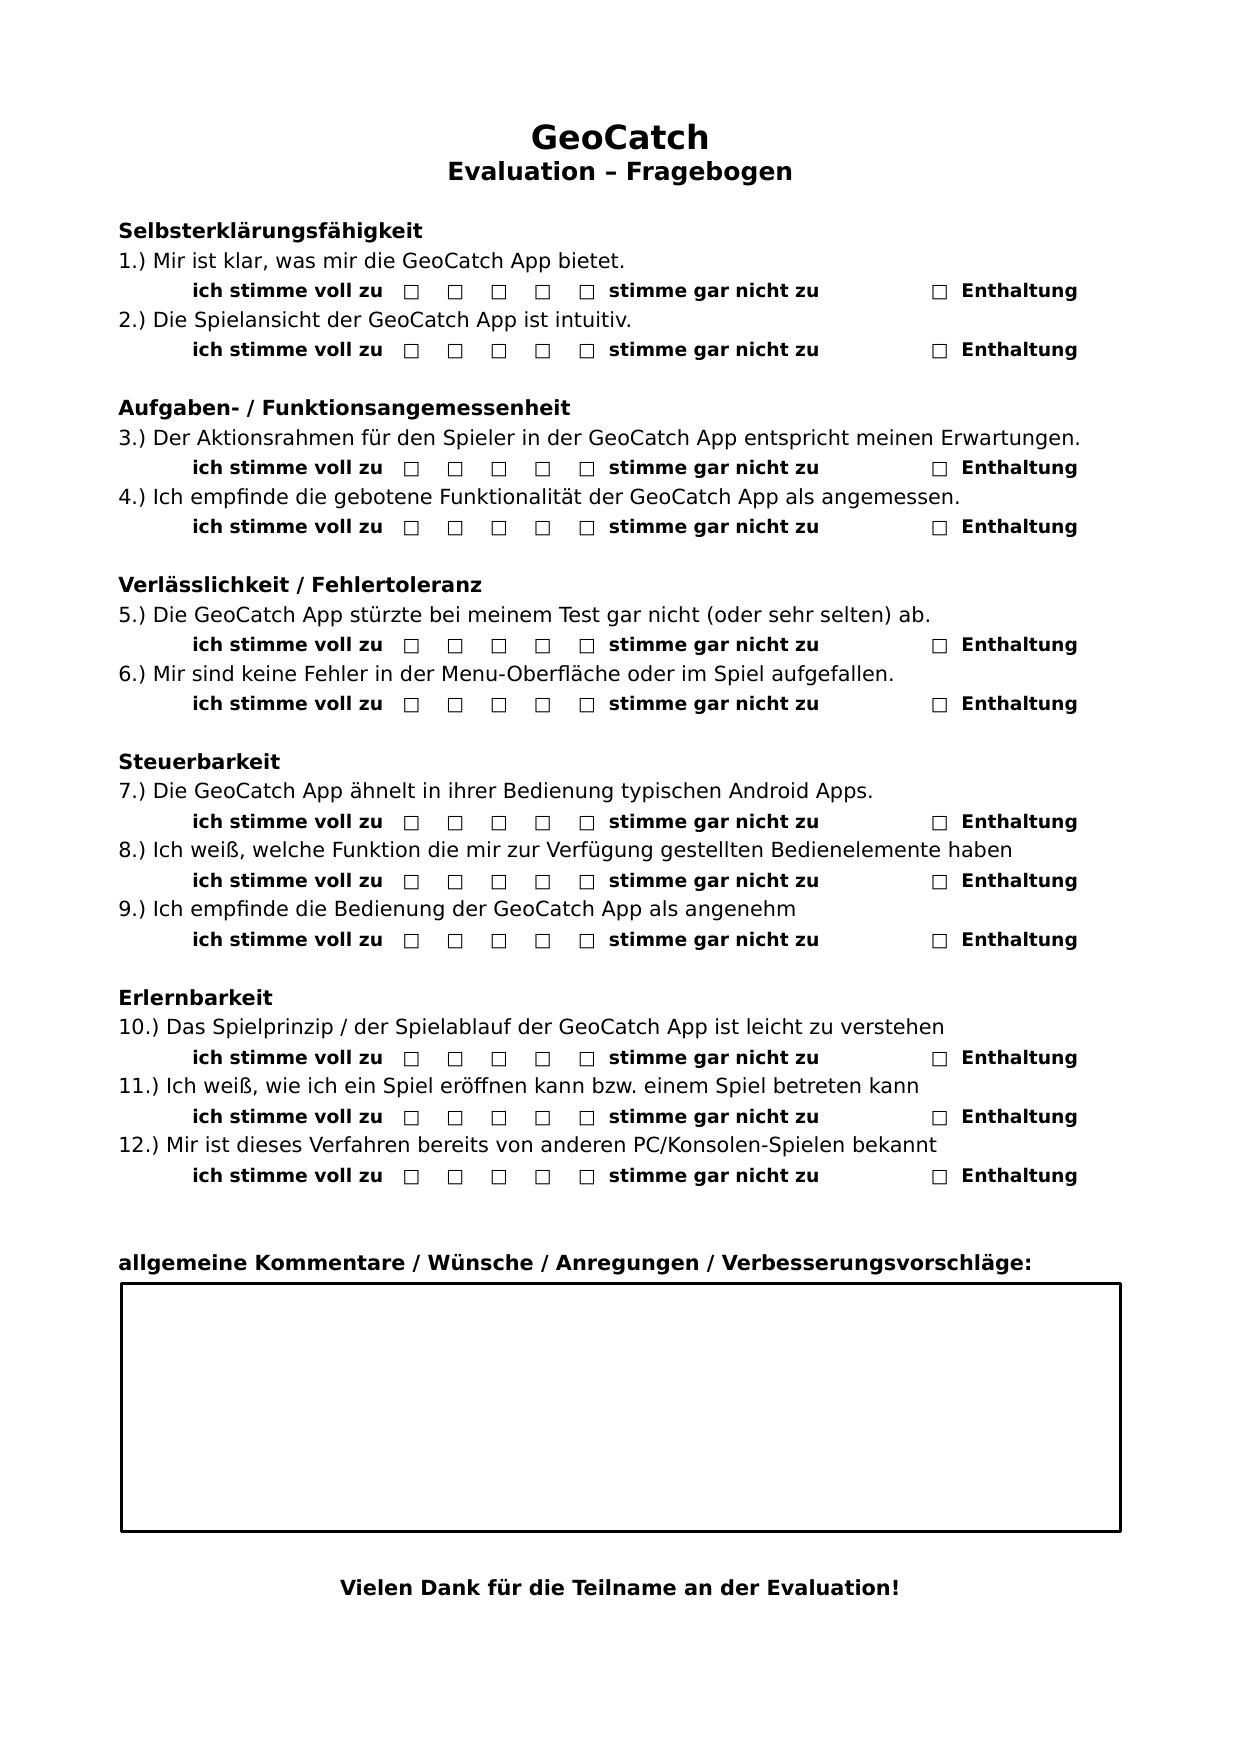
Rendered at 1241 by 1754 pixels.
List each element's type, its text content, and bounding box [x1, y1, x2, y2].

text ich stimme voll zu □ □ □ □ □ stimme gar nicht zu □ Enthaltung [118, 451, 1122, 481]
text 3.) Der Aktionsrahmen für den Spieler in der GeoCatch App entspricht meinen Erwartungen. [118, 422, 1122, 451]
text ich stimme voll zu □ □ □ □ □ stimme gar nicht zu □ Enthaltung [118, 333, 1122, 363]
text Erlernbarkeit 10.) Das Spielprinzip / der Spielablauf der GeoCatch App ist leicht zu verstehen [118, 982, 1122, 1041]
text ich stimme voll zu □ □ □ □ □ stimme gar nicht zu □ Enthaltung [118, 1159, 1122, 1188]
text 12.) Mir ist dieses Verfahren bereits von anderen PC/Konsolen-Spielen bekannt [118, 1129, 1122, 1159]
text allgemeine Kommentare / Wünsche / Anregungen / Verbesserungsvorschläge: [118, 1247, 1122, 1277]
text 7.) Die GeoCatch App ähnelt in ihrer Bedienung typischen Android Apps. [118, 775, 1122, 805]
text ich stimme voll zu □ □ □ □ □ stimme gar nicht zu □ Enthaltung [118, 510, 1122, 539]
text Vielen Dank für die Teilname an der Evaluation! [118, 1571, 1122, 1601]
text ich stimme voll zu □ □ □ □ □ stimme gar nicht zu □ Enthaltung [118, 274, 1122, 304]
text ich stimme voll zu □ □ □ □ □ stimme gar nicht zu □ Enthaltung [118, 923, 1122, 952]
text Selbsterklärungsfähigkeit [118, 215, 1122, 245]
text ich stimme voll zu □ □ □ □ □ stimme gar nicht zu □ Enthaltung [118, 1041, 1122, 1070]
text ich stimme voll zu □ □ □ □ □ stimme gar nicht zu □ Enthaltung [118, 687, 1122, 746]
text Aufgaben- / Funktionsangemessenheit [118, 392, 1122, 422]
text Evaluation – Fragebogen [118, 157, 1122, 186]
text 4.) Ich empfinde die gebotene Funktionalität der GeoCatch App als angemessen. [118, 481, 1122, 510]
text ich stimme voll zu □ □ □ □ □ stimme gar nicht zu □ Enthaltung [118, 1100, 1122, 1129]
text 8.) Ich weiß, welche Funktion die mir zur Verfügung gestellten Bedienelemente haben [118, 834, 1122, 864]
text 1.) Mir ist klar, was mir die GeoCatch App bietet. [118, 245, 1122, 274]
text 6.) Mir sind keine Fehler in der Menu-Oberfläche oder im Spiel aufgefallen. [118, 657, 1122, 687]
text ich stimme voll zu □ □ □ □ □ stimme gar nicht zu □ Enthaltung [118, 864, 1122, 893]
text Steuerbarkeit [118, 746, 1122, 775]
text GeoCatch [118, 118, 1122, 157]
text 2.) Die Spielansicht der GeoCatch App ist intuitiv. [118, 304, 1122, 333]
text ich stimme voll zu □ □ □ □ □ stimme gar nicht zu □ Enthaltung [118, 628, 1122, 657]
text ich stimme voll zu □ □ □ □ □ stimme gar nicht zu □ Enthaltung [118, 805, 1122, 834]
text Verlässlichkeit / Fehlertoleranz 5.) Die GeoCatch App stürzte bei meinem Test gar nicht (oder sehr selten) ab. [118, 569, 1122, 628]
text 9.) Ich empfinde die Bedienung der GeoCatch App als angenehm [118, 893, 1122, 923]
text 11.) Ich weiß, wie ich ein Spiel eröffnen kann bzw. einem Spiel betreten kann [118, 1070, 1122, 1100]
